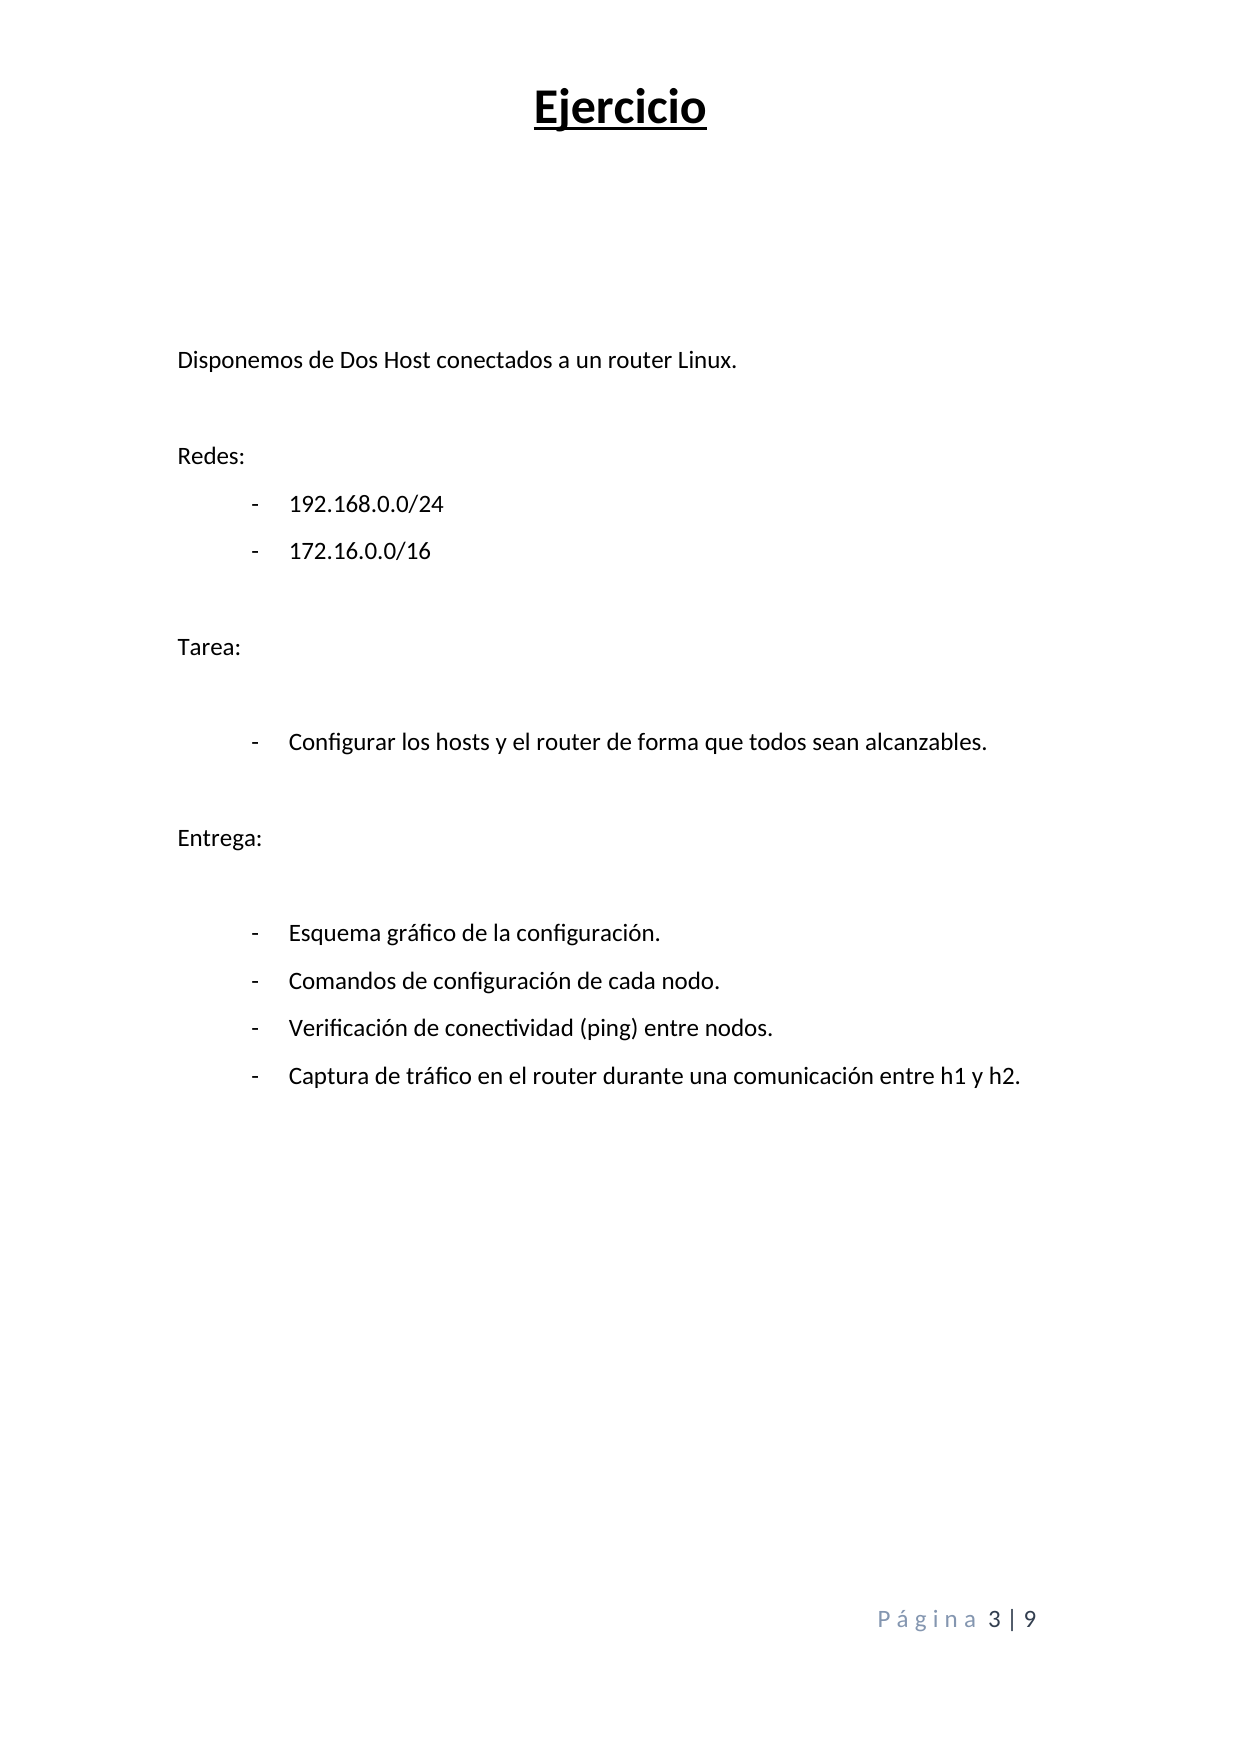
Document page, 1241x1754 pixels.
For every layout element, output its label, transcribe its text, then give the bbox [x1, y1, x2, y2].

list Verificación de conectividad (ping) entre nodos. [251, 1013, 1063, 1043]
text Ejercicio [177, 75, 1063, 136]
list Captura de tráfico en el router durante una comunicación entre h1 y h2. [251, 1060, 1063, 1091]
text Disponemos de Dos Host conectados a un router Linux. [177, 345, 1063, 375]
text Entrega: [177, 822, 1063, 852]
list Esquema gráfico de la configuración. [251, 917, 1063, 948]
list 192.168.0.0/24 [251, 488, 1063, 518]
list Comandos de configuración de cada nodo. [251, 965, 1063, 995]
list 172.16.0.0/16 [251, 536, 1063, 566]
text Redes: [177, 440, 1063, 471]
list Configurar los hosts y el router de forma que todos sean alcanzables. [251, 726, 1063, 757]
text Tarea: [177, 631, 1063, 661]
